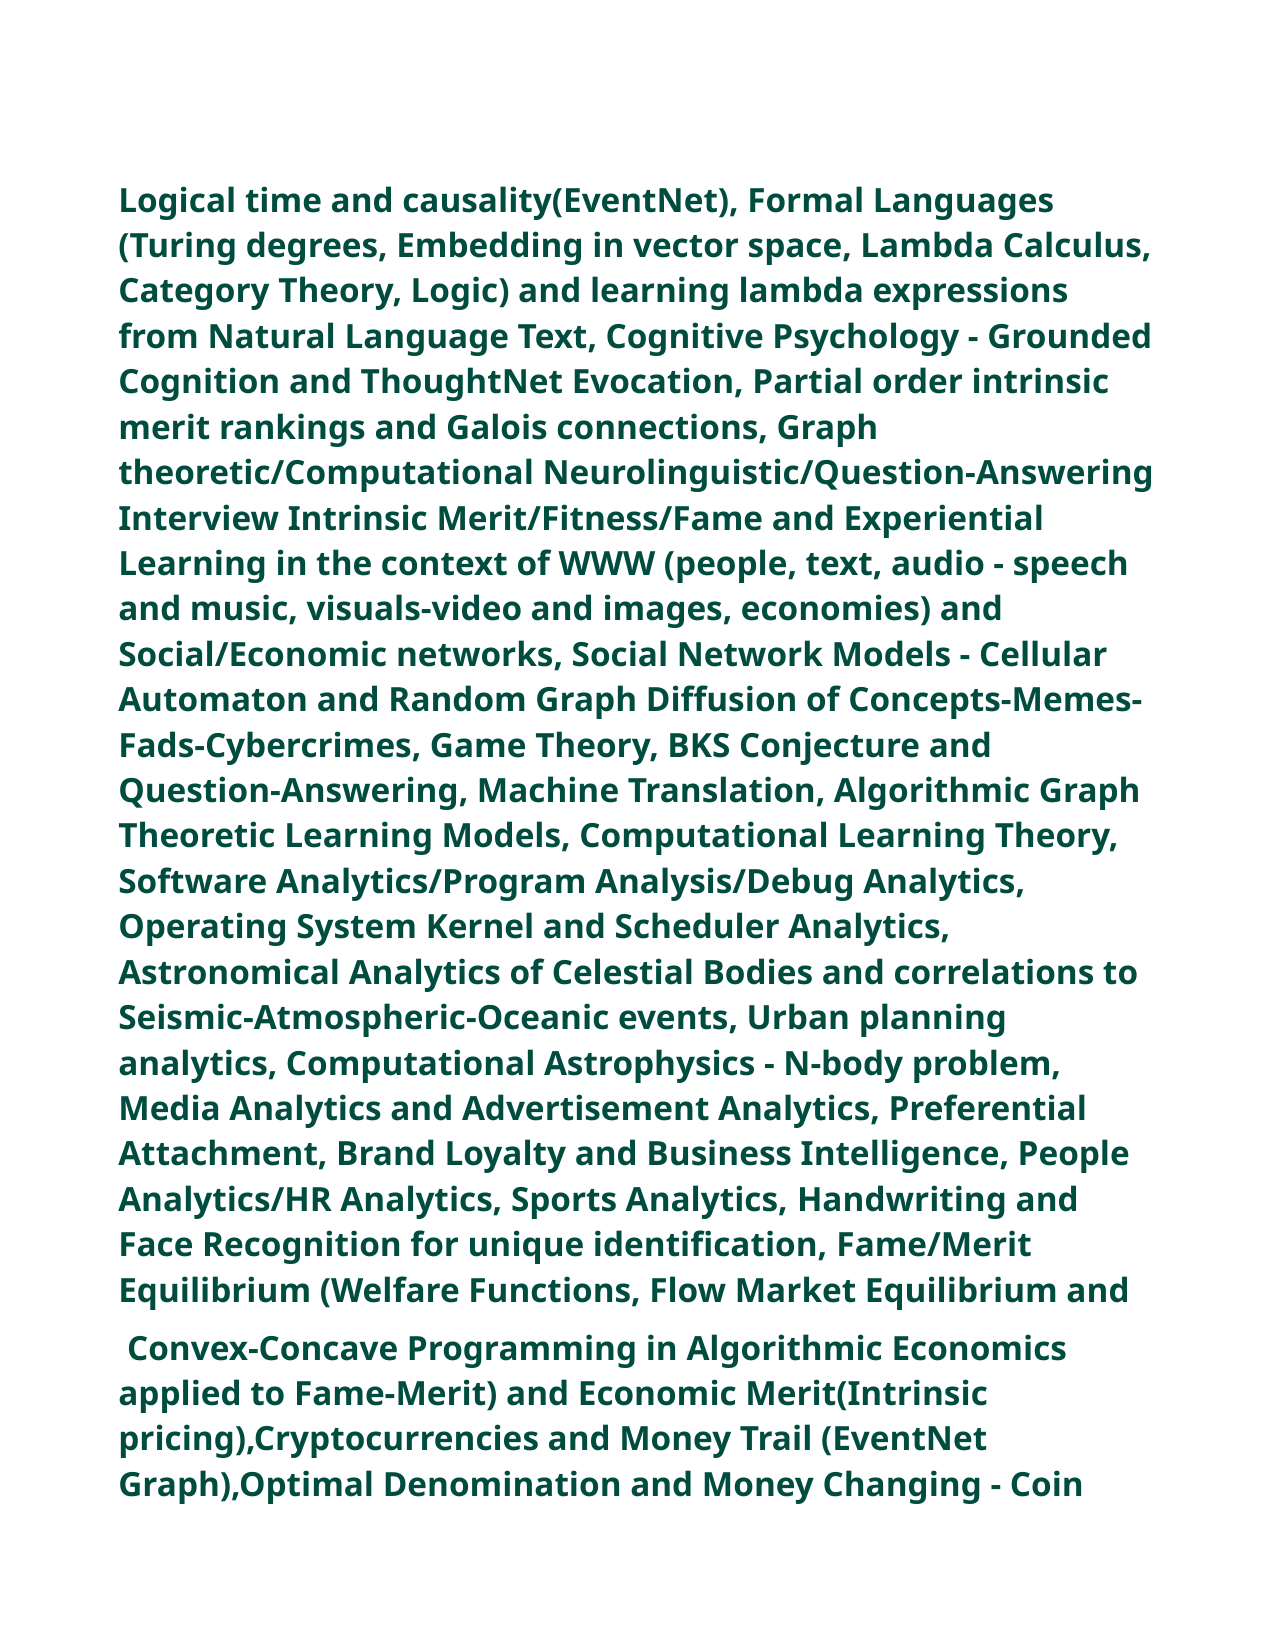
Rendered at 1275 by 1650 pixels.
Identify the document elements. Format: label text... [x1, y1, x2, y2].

text - Logical time and causality(EventNet), Formal Languages (Turing degrees, Embedding in vector space, Lambda Calculus, Category Theory, Logic) and learning lambda expressions from Natural Language Text, Cognitive Psychology - Grounded Cognition and ThoughtNet Evocation, Partial order intrinsic merit rankings and Galois connections, Graph theoretic/Computational Neurolinguistic/Question-Answering Interview Intrinsic Merit/Fitness/Fame and Experiential Learning in the context of WWW (people, text, audio - speech and music, visuals-video and images, economies) and Social/Economic networks, Social Network Models - Cellular Automaton and Random Graph Diffusion of Concepts-Memes-Fads-Cybercrimes, Game Theory, BKS Conjecture and Question-Answering, Machine Translation, Algorithmic Graph Theoretic Learning Models, Computational Learning Theory, Software Analytics/Program Analysis/Debug Analytics, Operating System Kernel and Scheduler Analytics, Astronomical Analytics of Celestial Bodies and correlations to Seismic-Atmospheric-Oceanic events, Urban planning analytics, Computational Astrophysics - N-body problem, Media Analytics and Advertisement Analytics, Preferential Attachment, Brand Loyalty and Business Intelligence, People Analytics/HR Analytics, Sports Analytics, Handwriting and Face Recognition for unique identification, Fame/Merit Equilibrium (Welfare Functions, Flow Market Equilibrium and [118, 176, 1157, 1312]
text Convex-Concave Programming in Algorithmic Economics applied to Fame-Merit) and Economic Merit(Intrinsic pricing),Cryptocurrencies and Money Trail (EventNet Graph),Optimal Denomination and Money Changing - Coin [118, 1324, 1157, 1506]
